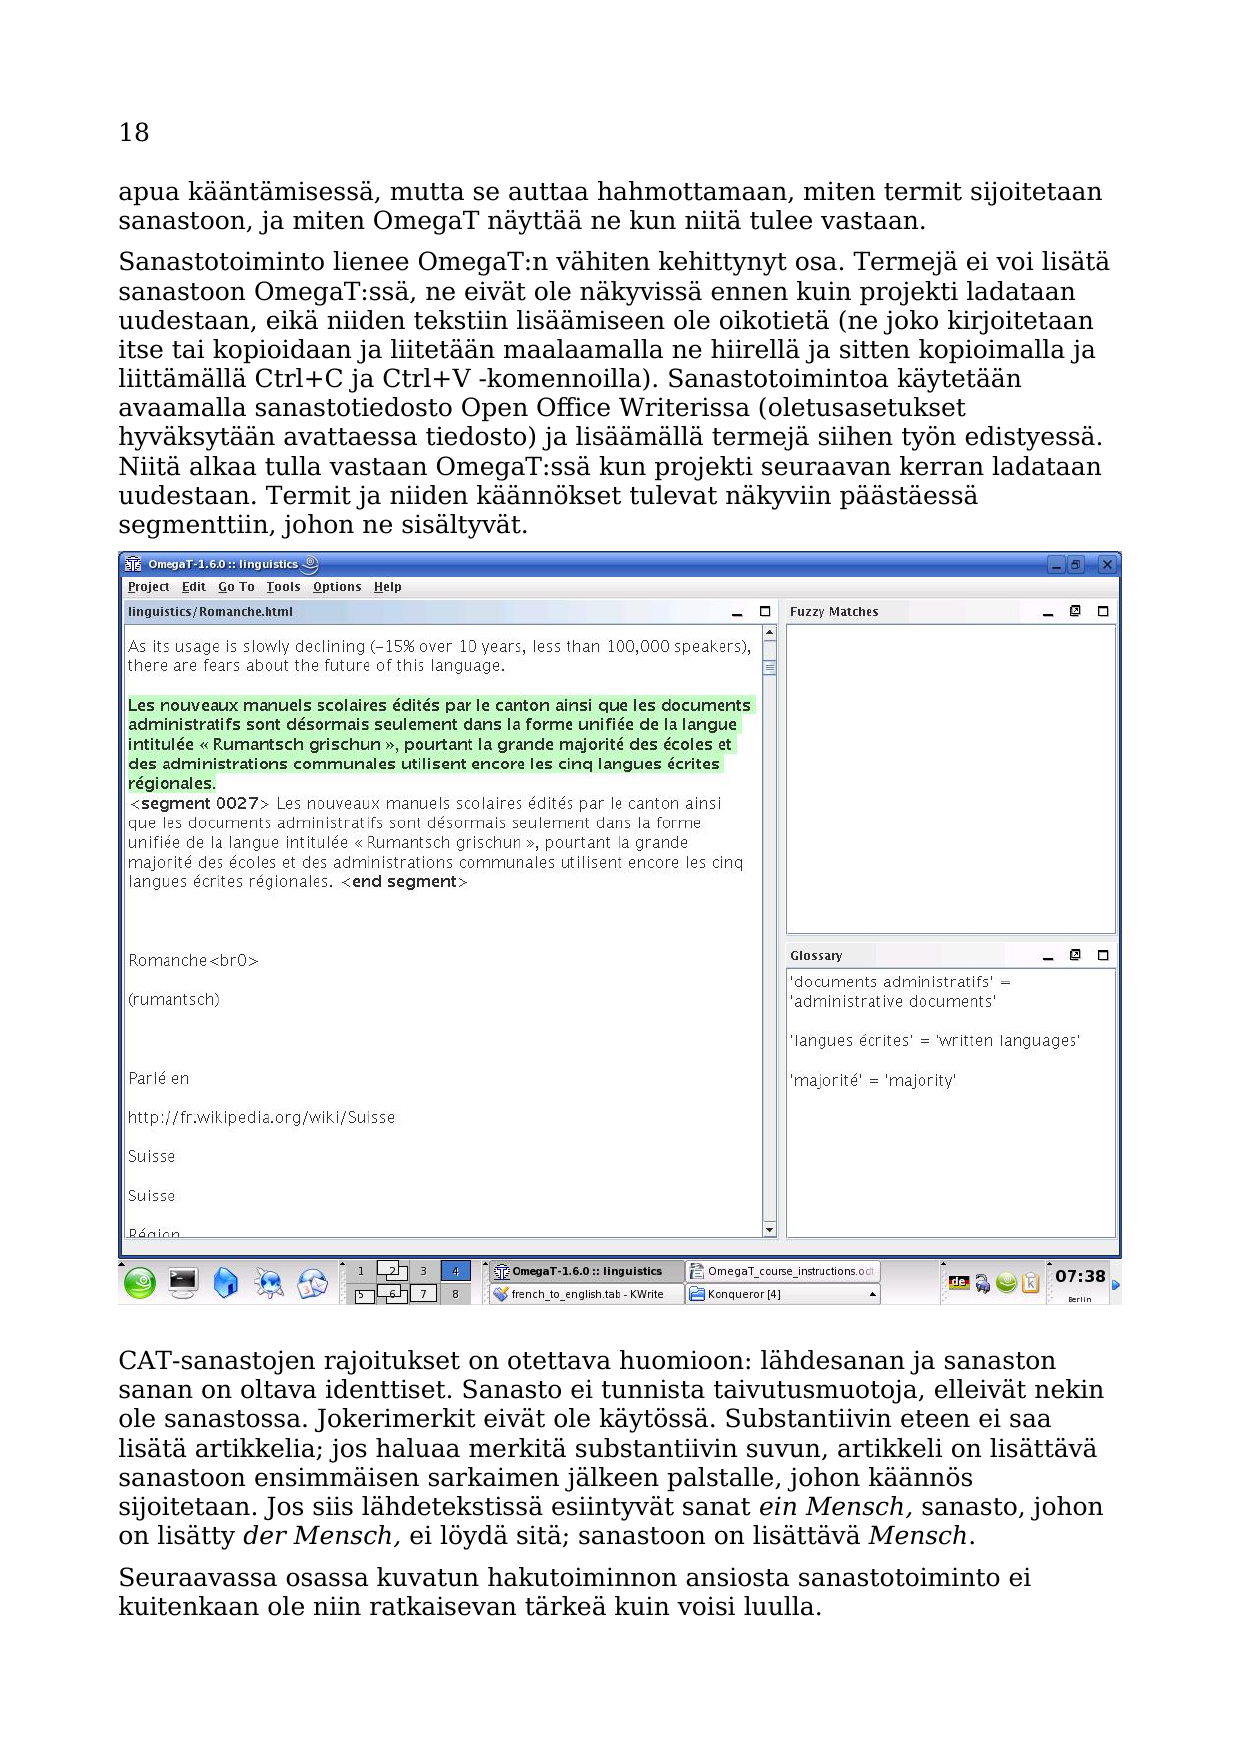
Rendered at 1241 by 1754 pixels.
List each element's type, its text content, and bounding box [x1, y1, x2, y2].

text CAT-sanastojen rajoitukset on otettava huomioon: lähdesanan ja sanaston sanan on oltava identtiset. Sanasto ei tunnista taivutusmuotoja, elleivät nekin ole sanastossa. Jokerimerkit eivät ole käytössä. Substantiivin eteen ei saa lisätä artikkelia; jos haluaa merkitä substantiivin suvun, artikkeli on lisättävä sanastoon ensimmäisen sarkaimen jälkeen palstalle, johon käännös sijoitetaan. Jos siis lähdetekstissä esiintyvät sanat ein Mensch, sanasto, johon on lisätty der Mensch, ei löydä sitä; sanastoon on lisättävä Mensch. [118, 1346, 1122, 1550]
text Sanastotoiminto lienee OmegaT:n vähiten kehittynyt osa. Termejä ei voi lisätä sanastoon OmegaT:ssä, ne eivät ole näkyvissä ennen kuin projekti ladataan uudestaan, eikä niiden tekstiin lisäämiseen ole oikotietä (ne joko kirjoitetaan itse tai kopioidaan ja liitetään maalaamalla ne hiirellä ja sitten kopioimalla ja liittämällä Ctrl+C ja Ctrl+V -komennoilla). Sanastotoimintoa käytetään avaamalla sanastotiedosto Open Office Writerissa (oletusasetukset hyväksytään avattaessa tiedosto) ja lisäämällä termejä siihen työn edistyessä. Niitä alkaa tulla vastaan OmegaT:ssä kun projekti seuraavan kerran ladataan uudestaan. Termit ja niiden käännökset tulevat näkyviin päästäessä segmenttiin, johon ne sisältyvät. [118, 248, 1122, 539]
text Seuraavassa osassa kuvatun hakutoiminnon ansiosta sanastotoiminto ei kuitenkaan ole niin ratkaisevan tärkeä kuin voisi luulla. [118, 1563, 1122, 1621]
text apua kääntämisessä, mutta se auttaa hahmottamaan, miten termit sijoitetaan sanastoon, ja miten OmegaT näyttää ne kun niitä tulee vastaan. [118, 177, 1122, 235]
picture [118, 551, 1122, 1305]
